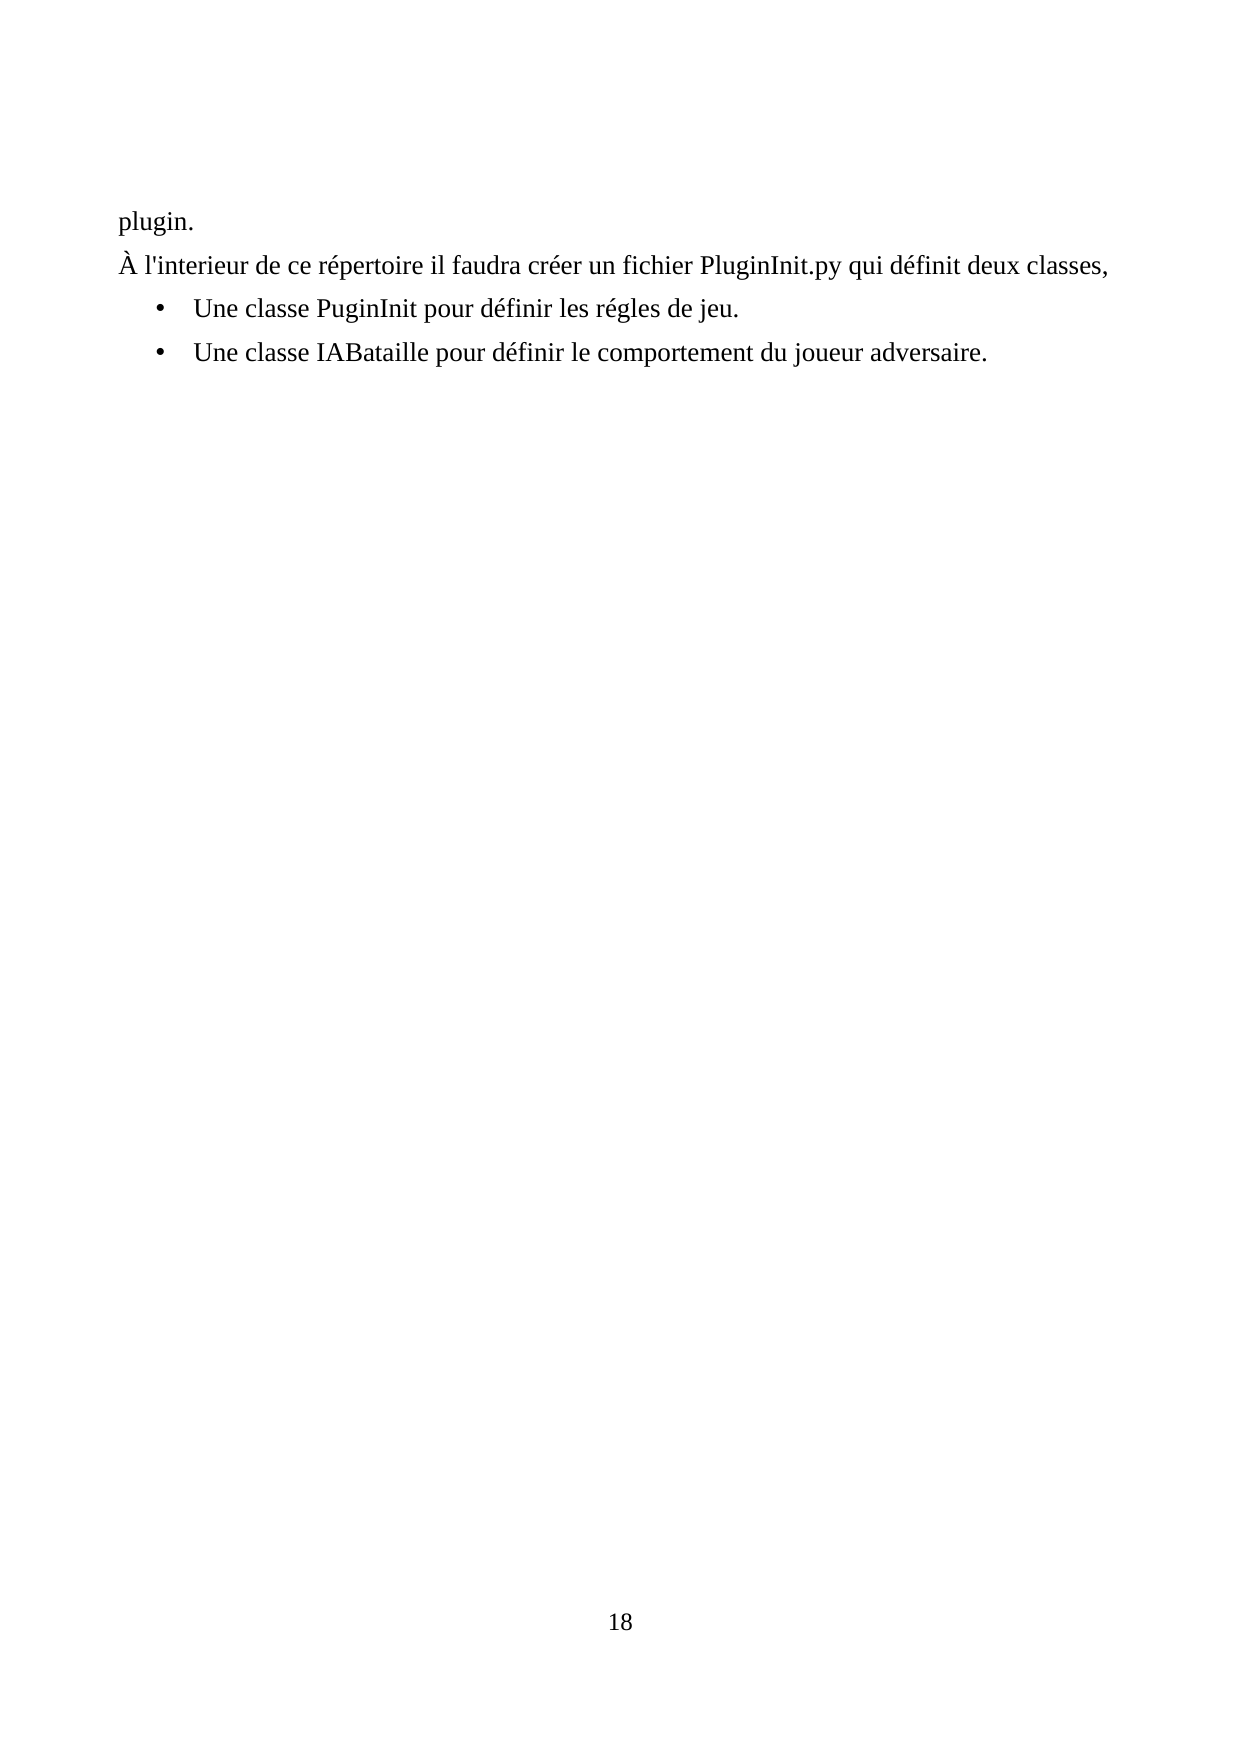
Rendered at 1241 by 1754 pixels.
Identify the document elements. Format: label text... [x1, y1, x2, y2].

list Une classe PuginInit pour définir les régles de jeu. [156, 292, 1122, 324]
text plugin. [118, 205, 1122, 236]
text À l'interieur de ce répertoire il faudra créer un fichier PluginInit.py qui définit deux classes, [118, 249, 1122, 280]
list Une classe IABataille pour définir le comportement du joueur adversaire. [156, 336, 1122, 367]
